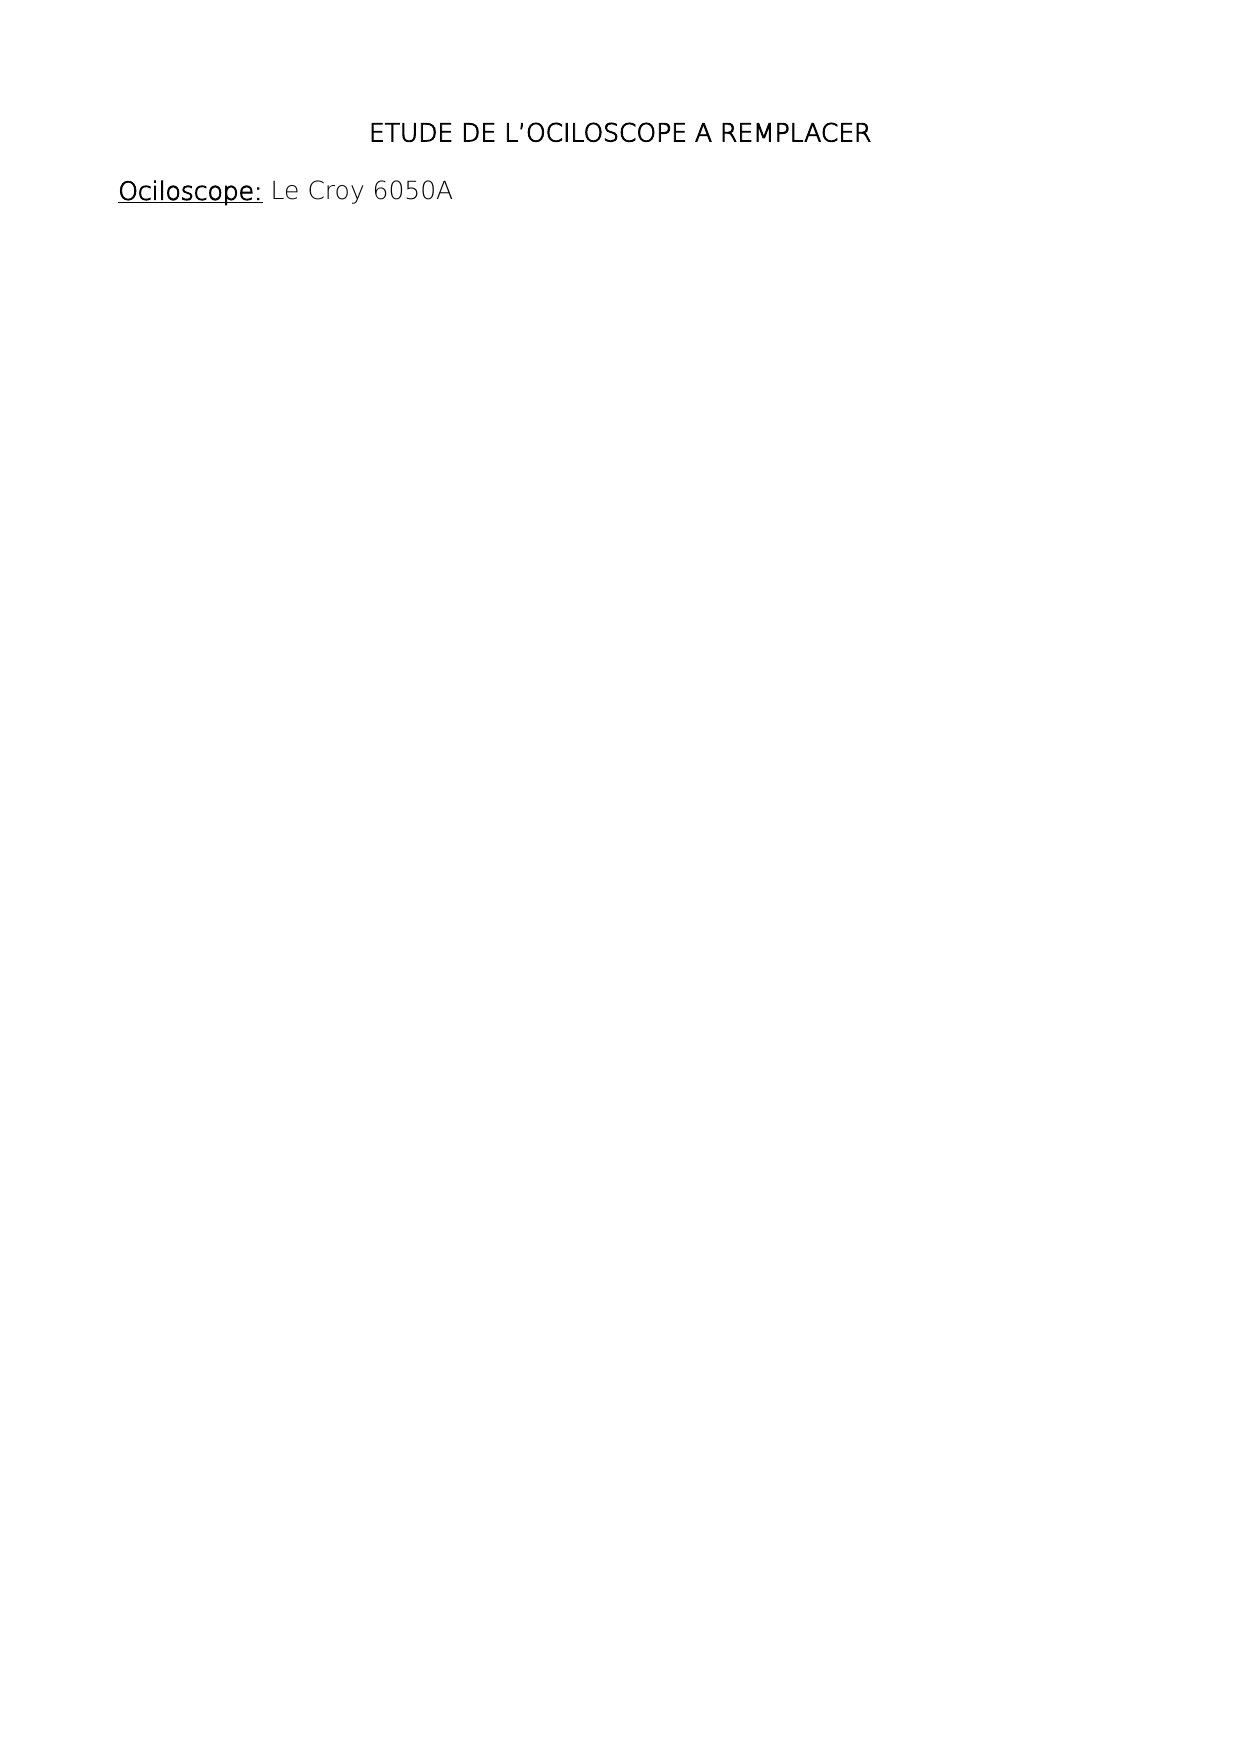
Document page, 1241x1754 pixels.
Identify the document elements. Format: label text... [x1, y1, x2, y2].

text ETUDE DE L’OCILOSCOPE A REMPLACER [118, 118, 1122, 147]
text Ociloscope: Le Croy 6050A [118, 176, 1122, 206]
